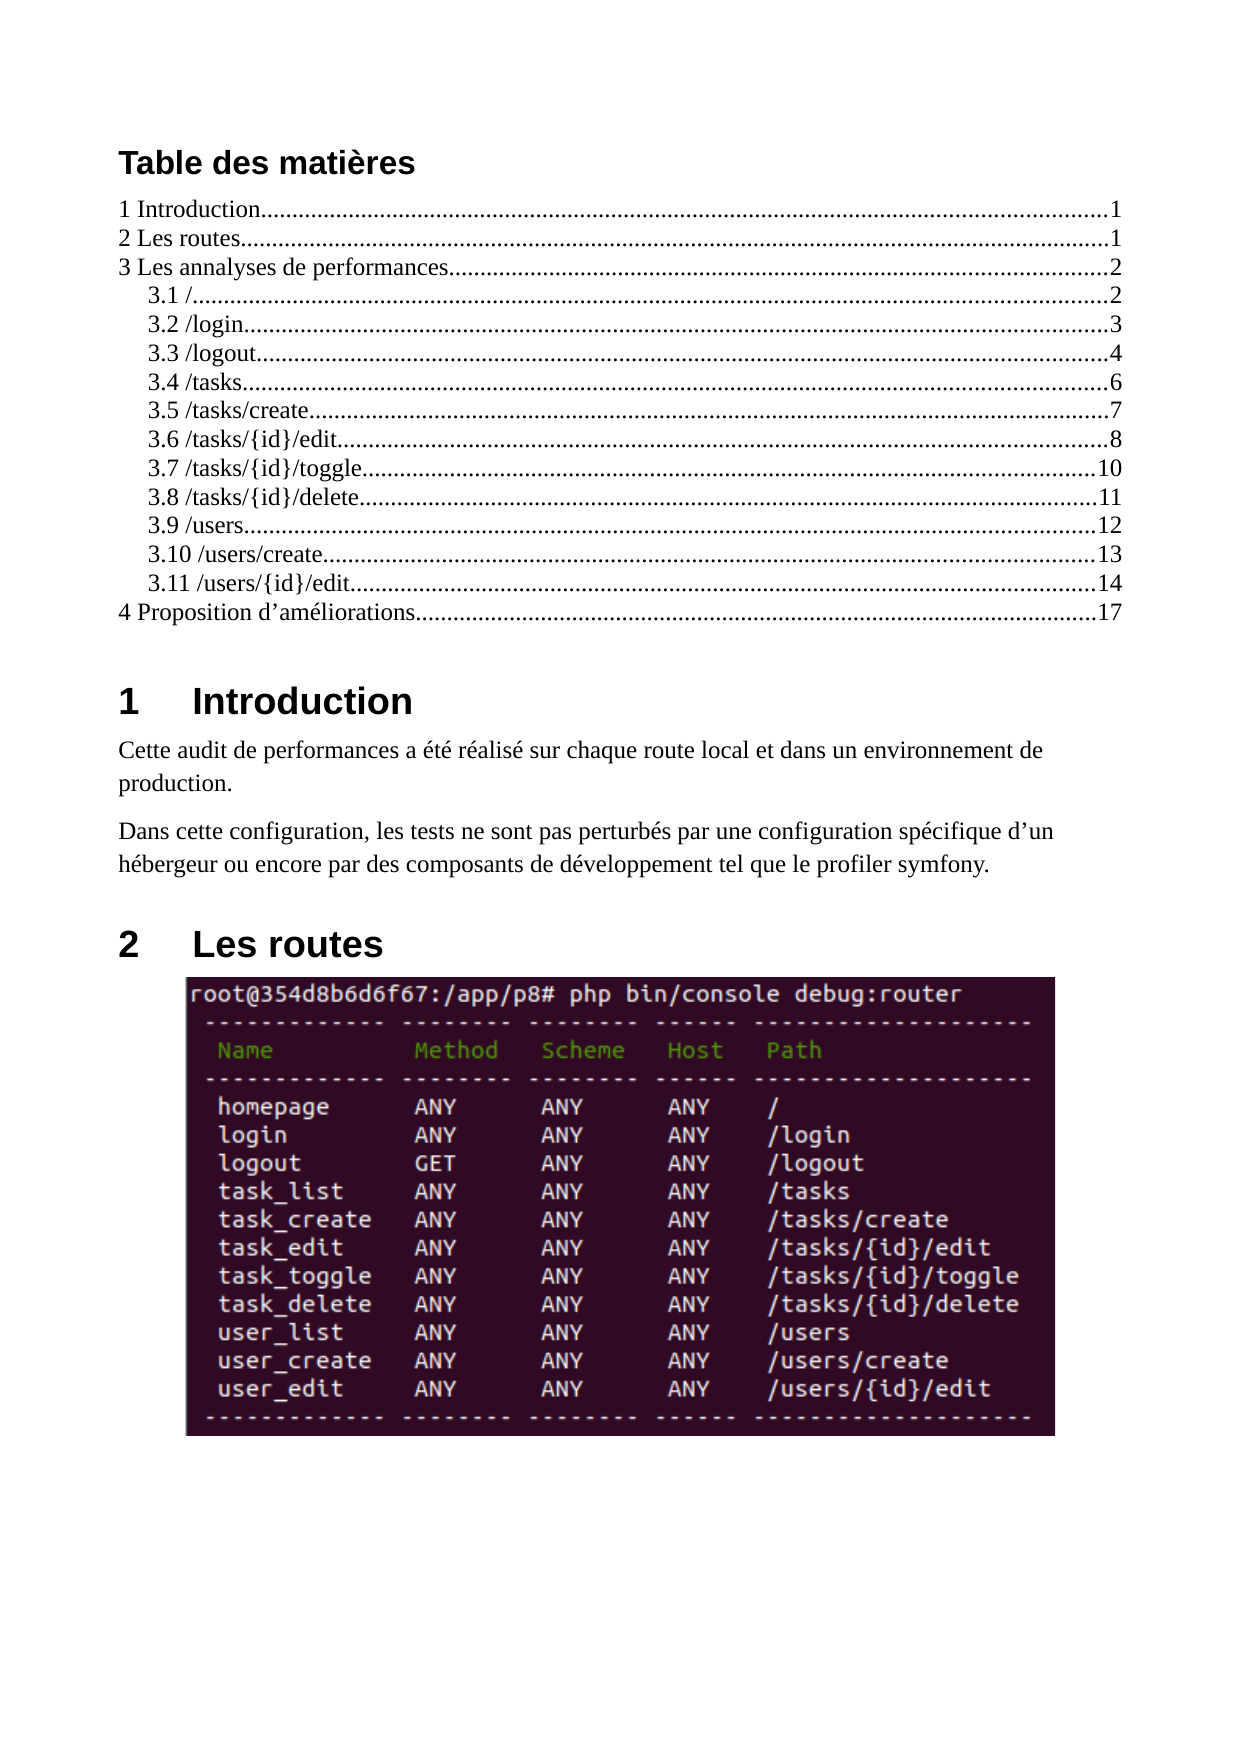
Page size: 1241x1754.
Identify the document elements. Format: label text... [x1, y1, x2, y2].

subtitle Table des matières [118, 143, 1122, 182]
text 3.2 /login 3 [148, 309, 1122, 338]
text 3.11 /users/{id}/edit 14 [148, 568, 1122, 597]
text 3.7 /tasks/{id}/toggle 10 [148, 453, 1122, 482]
text 3.4 /tasks 6 [148, 367, 1122, 395]
text 3 Les annalyses de performances 2 [118, 252, 1122, 280]
text Dans cette configuration, les tests ne sont pas perturbés par une configuration spécifique d’un hébergeur ou encore par des composants de développement tel que le profiler symfony. [118, 816, 1122, 878]
text 3.5 /tasks/create 7 [148, 395, 1122, 424]
text 3.10 /users/create 13 [148, 539, 1122, 568]
picture [185, 977, 1056, 1436]
text 2 Les routes 1 [118, 223, 1122, 252]
text 3.3 /logout 4 [148, 338, 1122, 367]
text 1 Introduction 1 [118, 194, 1122, 223]
text 3.1 / 2 [148, 280, 1122, 309]
text 3.8 /tasks/{id}/delete 11 [148, 482, 1122, 510]
text Cette audit de performances a été réalisé sur chaque route local et dans un environnement de production. [118, 735, 1122, 797]
text 3.9 /users 12 [148, 510, 1122, 539]
text 3.6 /tasks/{id}/edit 8 [148, 424, 1122, 453]
subtitle Introduction [118, 679, 1122, 723]
text 4 Proposition d’améliorations 17 [118, 597, 1122, 625]
subtitle Les routes [118, 921, 1122, 965]
